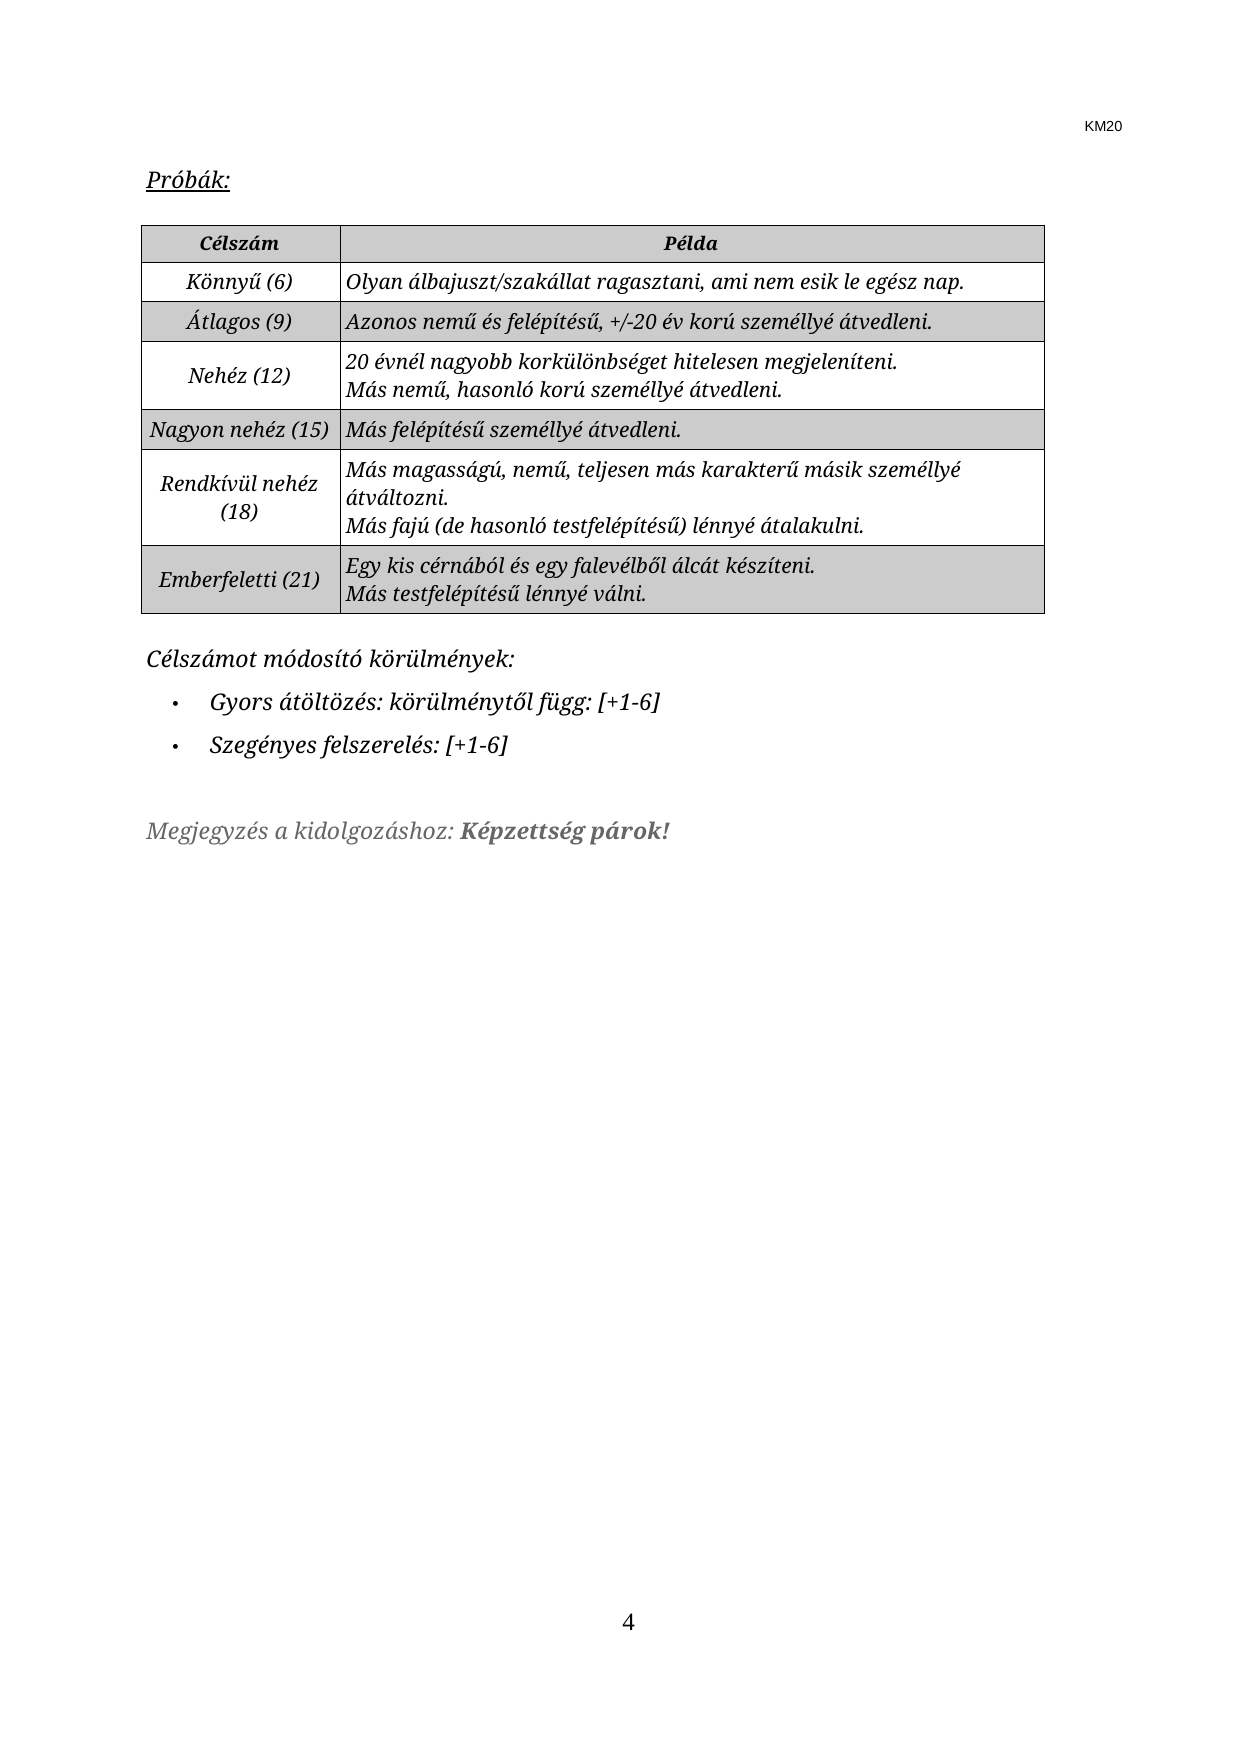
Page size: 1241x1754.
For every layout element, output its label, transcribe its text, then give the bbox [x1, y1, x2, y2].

table_cell 20 évnél nagyobb korkülönbséget hitelesen megjeleníteni. Más nemű, hasonló korú személlyé átvedleni. [341, 342, 1044, 409]
table_cell Egy kis cérnából és egy falevélből álcát készíteni. Más testfelépítésű lénnyé válni. [341, 546, 1044, 613]
list Gyors átöltözés: körülménytől függ: [+1-6] [172, 686, 1122, 717]
table_cell Nagyon nehéz (15) [142, 410, 340, 449]
text Megjegyzés a kidolgozáshoz: Képzettség párok! [134, 815, 1122, 846]
table_cell Más felépítésű személlyé átvedleni. [341, 410, 1044, 449]
table_cell Nehéz (12) [142, 342, 340, 409]
text Célszámot módosító körülmények: [134, 643, 1122, 674]
table_cell Átlagos (9) [142, 302, 340, 341]
table_cell Más magasságú, nemű, teljesen más karakterű másik személlyé átváltozni. Más fajú (de hasonló testfelépítésű) lénnyé átalakulni. [341, 450, 1044, 545]
table_header Célszám [142, 226, 340, 262]
table_cell Olyan álbajuszt/szakállat ragasztani, ami nem esik le egész nap. [341, 263, 1044, 301]
table_header Példa [341, 226, 1044, 262]
table_cell Emberfeletti (21) [142, 546, 340, 613]
text Próbák: [134, 164, 1122, 195]
list Szegényes felszerelés: [+1-6] [172, 729, 1122, 760]
table_cell Azonos nemű és felépítésű, +/-20 év korú személlyé átvedleni. [341, 302, 1044, 341]
table_cell Könnyű (6) [142, 263, 340, 301]
table_cell Rendkívül nehéz (18) [142, 450, 340, 545]
